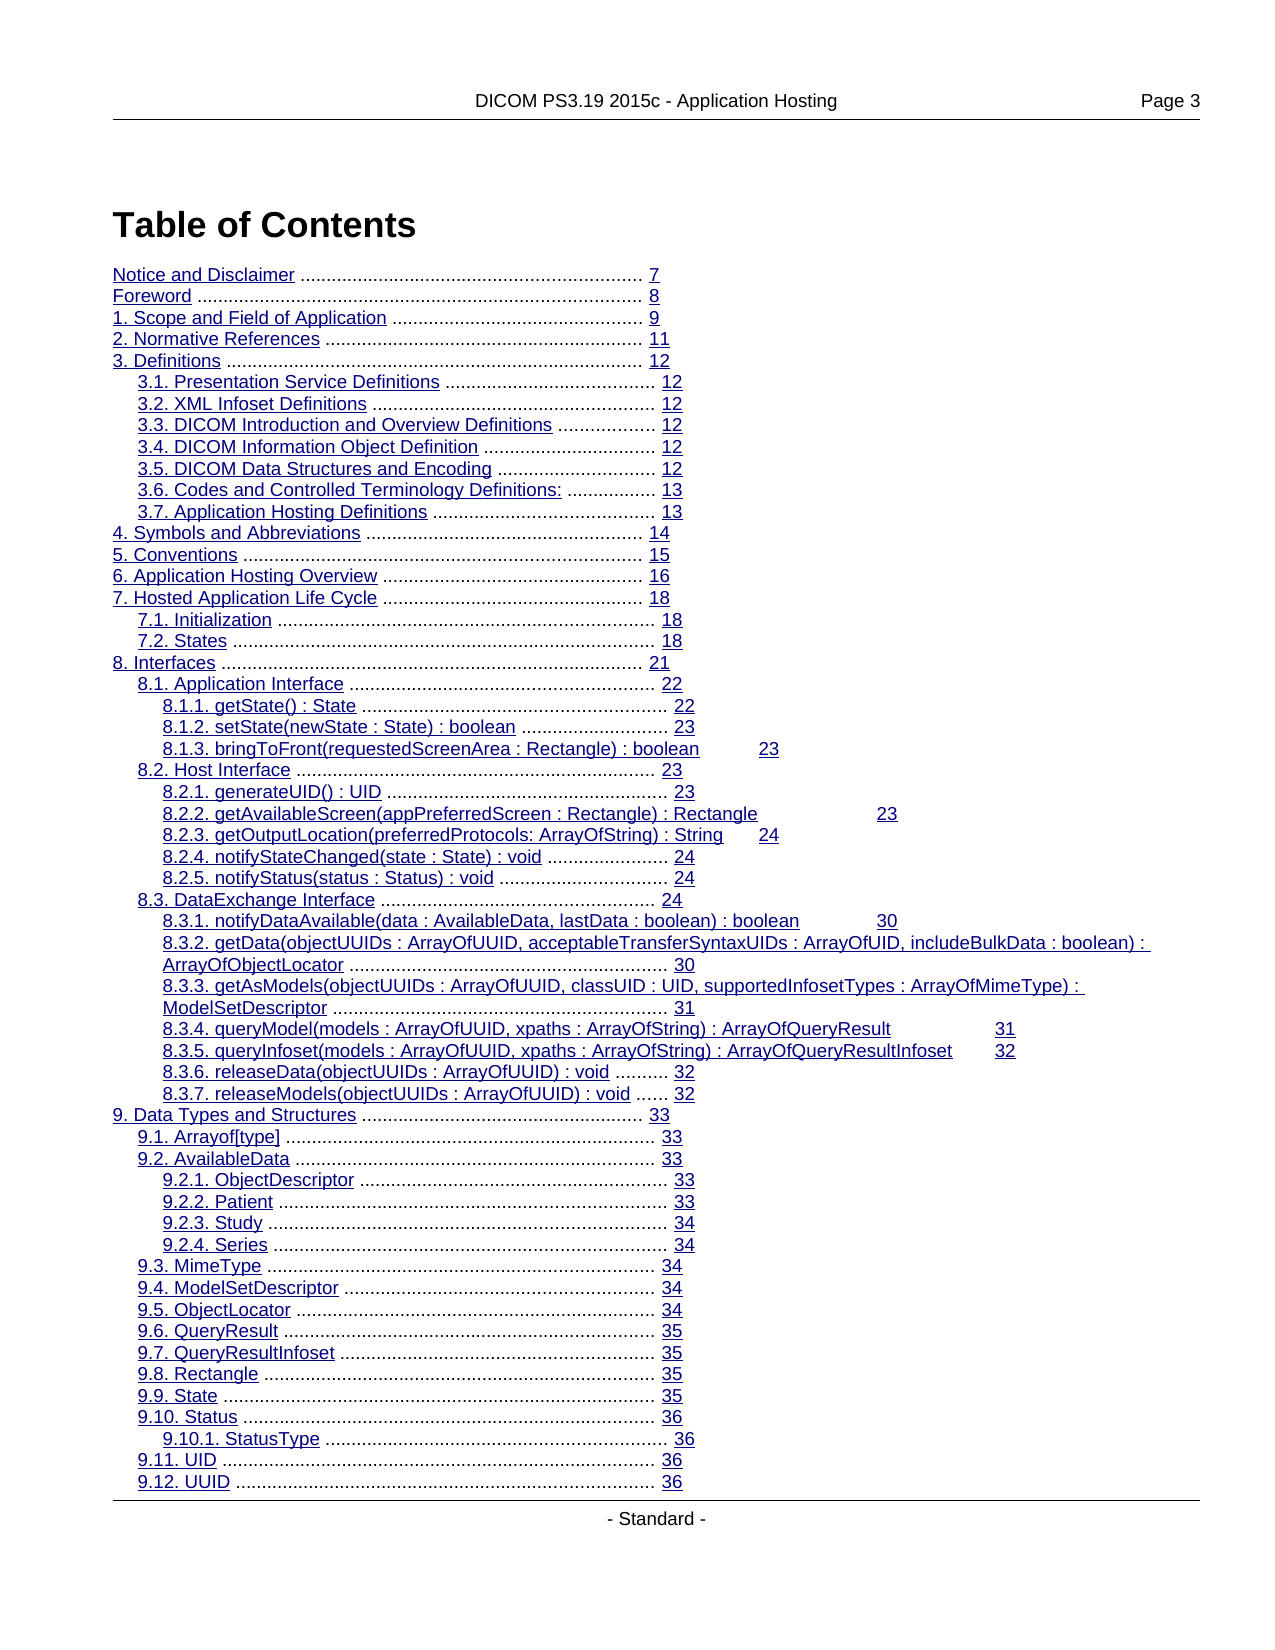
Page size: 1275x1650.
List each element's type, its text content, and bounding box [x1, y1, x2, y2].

text 8.3. DataExchange Interface 0 [137, 889, 1175, 910]
text 9.8. Rectangle 0 [137, 1363, 1175, 1384]
text 4. Symbols and Abbreviations 0 [112, 522, 1175, 544]
text 7. Hosted Application Life Cycle 0 [112, 587, 1175, 608]
text 9.2.2. Patient 0 [162, 1191, 1175, 1212]
text 8.2.2. getAvailableScreen(appPreferredScreen : Rectangle) : Rectangle 0 [162, 802, 1175, 824]
text 9.9. State 0 [137, 1384, 1175, 1406]
text 9.1. Arrayof[type] 0 [137, 1126, 1175, 1147]
text 8.1. Application Interface 0 [137, 673, 1175, 694]
text 7.1. Initialization 0 [137, 608, 1175, 630]
text 9.12. UUID 0 [137, 1471, 1175, 1492]
text 8.3.6. releaseData(objectUUIDs : ArrayOfUUID) : void 0 [162, 1061, 1175, 1083]
text 8.3.7. releaseModels(objectUUIDs : ArrayOfUUID) : void 0 [162, 1083, 1175, 1104]
text 8. Interfaces 0 [112, 651, 1175, 673]
text 3.1. Presentation Service Definitions 0 [137, 371, 1175, 393]
text 9.7. QueryResultInfoset 0 [137, 1341, 1175, 1363]
text 9.5. ObjectLocator 0 [137, 1298, 1175, 1320]
text 8.2.3. getOutputLocation(preferredProtocols: ArrayOfString) : String 0 [162, 824, 1175, 846]
text 9.2. AvailableData 0 [137, 1147, 1175, 1169]
text 8.3.2. getData(objectUUIDs : ArrayOfUUID, acceptableTransferSyntaxUIDs : ArrayOfUID, includeBulkData : boolean) : ArrayOfObjectLocator 0 [162, 932, 1175, 975]
text 3.7. Application Hosting Definitions 0 [137, 501, 1175, 522]
text Notice and Disclaimer 0 [112, 263, 1175, 285]
text 9.2.3. Study 0 [162, 1212, 1175, 1234]
text 3.5. DICOM Data Structures and Encoding 0 [137, 457, 1175, 479]
text 3.2. XML Infoset Definitions 0 [137, 393, 1175, 414]
text 3. Definitions 0 [112, 349, 1175, 371]
text 9.3. MimeType 0 [137, 1255, 1175, 1277]
text Table of Contents [112, 204, 1200, 245]
text 8.3.1. notifyDataAvailable(data : AvailableData, lastData : boolean) : boolean 0 [162, 910, 1175, 932]
text 6. Application Hosting Overview 0 [112, 565, 1175, 587]
text 8.2.1. generateUID() : UID 0 [162, 781, 1175, 802]
text 2. Normative References 0 [112, 328, 1175, 349]
text 8.2.5. notifyStatus(status : Status) : void 0 [162, 867, 1175, 889]
text 8.3.4. queryModel(models : ArrayOfUUID, xpaths : ArrayOfString) : ArrayOfQueryResult 0 [162, 1018, 1175, 1039]
text 3.6. Codes and Controlled Terminology Definitions: 0 [137, 479, 1175, 501]
text 9.10.1. StatusType 0 [162, 1428, 1175, 1449]
text 8.3.5. queryInfoset(models : ArrayOfUUID, xpaths : ArrayOfString) : ArrayOfQueryResultInfoset 0 [162, 1039, 1175, 1061]
text 9.6. QueryResult 0 [137, 1320, 1175, 1341]
text 7.2. States 0 [137, 630, 1175, 651]
text 8.3.3. getAsModels(objectUUIDs : ArrayOfUUID, classUID : UID, supportedInfosetTypes : ArrayOfMimeType) : ModelSetDescriptor 0 [162, 975, 1175, 1018]
text 9. Data Types and Structures 0 [112, 1104, 1175, 1126]
text 9.2.4. Series 0 [162, 1234, 1175, 1255]
text 8.2. Host Interface 0 [137, 759, 1175, 781]
text 1. Scope and Field of Application 0 [112, 306, 1175, 328]
text 5. Conventions 0 [112, 544, 1175, 565]
text 8.2.4. notifyStateChanged(state : State) : void 0 [162, 846, 1175, 867]
text 8.1.2. setState(newState : State) : boolean 0 [162, 716, 1175, 738]
text 8.1.3. bringToFront(requestedScreenArea : Rectangle) : boolean 0 [162, 738, 1175, 759]
text 9.10. Status 0 [137, 1406, 1175, 1428]
text 9.2.1. ObjectDescriptor 0 [162, 1169, 1175, 1191]
text 9.11. UID 0 [137, 1449, 1175, 1471]
text 8.1.1. getState() : State 0 [162, 694, 1175, 716]
text 3.4. DICOM Information Object Definition 0 [137, 436, 1175, 457]
text 3.3. DICOM Introduction and Overview Definitions 0 [137, 414, 1175, 436]
text 9.4. ModelSetDescriptor 0 [137, 1277, 1175, 1298]
text Foreword 0 [112, 285, 1175, 306]
